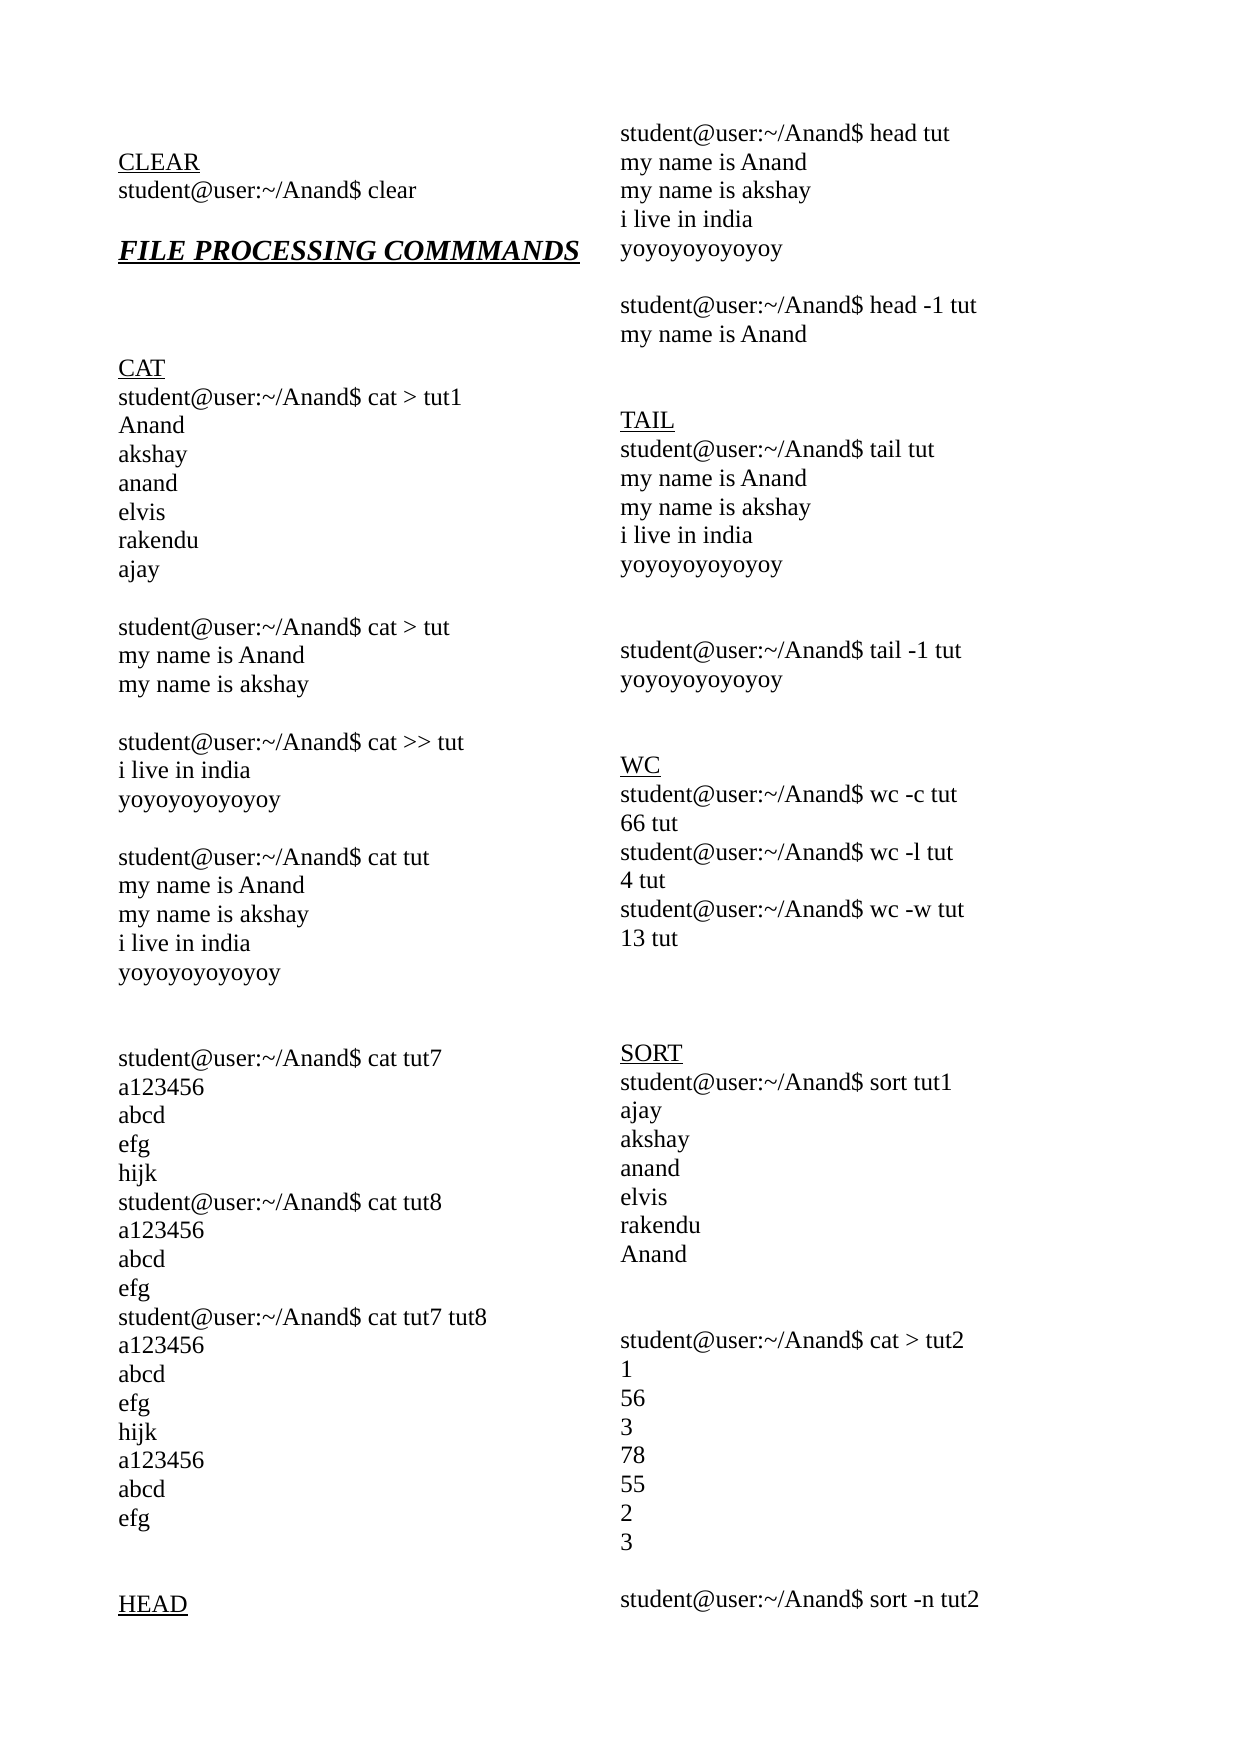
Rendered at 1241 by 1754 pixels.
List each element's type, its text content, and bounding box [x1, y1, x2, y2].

text student@user:~/Anand$ wc -w tut [620, 894, 1122, 923]
text student@user:~/Anand$ cat tut7 [118, 1043, 620, 1072]
text rakendu [620, 1211, 1122, 1239]
text student@user:~/Anand$ cat tut [118, 842, 620, 870]
text my name is Anand [620, 147, 1122, 176]
text anand [620, 1153, 1122, 1182]
text 66 tut [620, 808, 1122, 837]
text yoyoyoyoyoyoy [118, 957, 620, 985]
text 4 tut [620, 866, 1122, 894]
text efg [118, 1129, 620, 1158]
text efg [118, 1503, 620, 1532]
text abcd [118, 1474, 620, 1503]
text student@user:~/Anand$ cat > tut1 [118, 382, 620, 410]
text student@user:~/Anand$ sort -n tut2 [620, 1584, 1122, 1613]
text HEAD [118, 1589, 620, 1618]
text FILE PROCESSING COMMMANDS [118, 233, 620, 267]
text akshay [118, 439, 620, 468]
text 2 [620, 1498, 1122, 1527]
text abcd [118, 1359, 620, 1388]
text my name is akshay [620, 492, 1122, 521]
text i live in india [118, 755, 620, 784]
text akshay [620, 1124, 1122, 1153]
text abcd [118, 1244, 620, 1273]
text my name is Anand [620, 319, 1122, 348]
text a123456 [118, 1215, 620, 1244]
text my name is akshay [118, 899, 620, 928]
text student@user:~/Anand$ cat > tut [118, 612, 620, 640]
text TAIL [620, 406, 1122, 434]
text anand [118, 468, 620, 497]
text SORT [620, 1038, 1122, 1067]
text ajay [118, 554, 620, 583]
text my name is akshay [620, 176, 1122, 204]
text 56 [620, 1383, 1122, 1412]
text student@user:~/Anand$ cat >> tut [118, 727, 620, 755]
text yoyoyoyoyoyoy [118, 784, 620, 813]
text 13 tut [620, 923, 1122, 952]
text 1 [620, 1354, 1122, 1383]
text WC [620, 751, 1122, 779]
text student@user:~/Anand$ head -1 tut [620, 291, 1122, 319]
text student@user:~/Anand$ cat tut8 [118, 1187, 620, 1215]
text student@user:~/Anand$ tail -1 tut [620, 636, 1122, 664]
text student@user:~/Anand$ sort tut1 [620, 1067, 1122, 1096]
text i live in india [118, 928, 620, 957]
text hijk [118, 1417, 620, 1445]
text 3 [620, 1412, 1122, 1441]
text i live in india [620, 521, 1122, 549]
text yoyoyoyoyoyoy [620, 549, 1122, 578]
text Anand [620, 1239, 1122, 1268]
text elvis [620, 1182, 1122, 1211]
text efg [118, 1273, 620, 1302]
text CAT [118, 353, 620, 382]
text Anand [118, 410, 620, 439]
text 78 [620, 1441, 1122, 1469]
text 3 [620, 1527, 1122, 1556]
text my name is Anand [118, 640, 620, 669]
text yoyoyoyoyoyoy [620, 233, 1122, 262]
text yoyoyoyoyoyoy [620, 664, 1122, 693]
text student@user:~/Anand$ clear [118, 176, 620, 204]
text student@user:~/Anand$ tail tut [620, 434, 1122, 463]
text my name is akshay [118, 669, 620, 698]
text my name is Anand [118, 870, 620, 899]
text student@user:~/Anand$ cat tut7 tut8 [118, 1302, 620, 1330]
text student@user:~/Anand$ wc -l tut [620, 837, 1122, 866]
text my name is Anand [620, 463, 1122, 492]
text a123456 [118, 1330, 620, 1359]
text a123456 [118, 1445, 620, 1474]
text abcd [118, 1100, 620, 1129]
text a123456 [118, 1072, 620, 1100]
text student@user:~/Anand$ wc -c tut [620, 779, 1122, 808]
text 55 [620, 1469, 1122, 1498]
text hijk [118, 1158, 620, 1187]
text efg [118, 1388, 620, 1417]
text student@user:~/Anand$ cat > tut2 [620, 1326, 1122, 1354]
text rakendu [118, 525, 620, 554]
text ajay [620, 1096, 1122, 1124]
text i live in india [620, 204, 1122, 233]
text CLEAR [118, 147, 620, 176]
text student@user:~/Anand$ head tut [620, 118, 1122, 147]
text elvis [118, 497, 620, 525]
